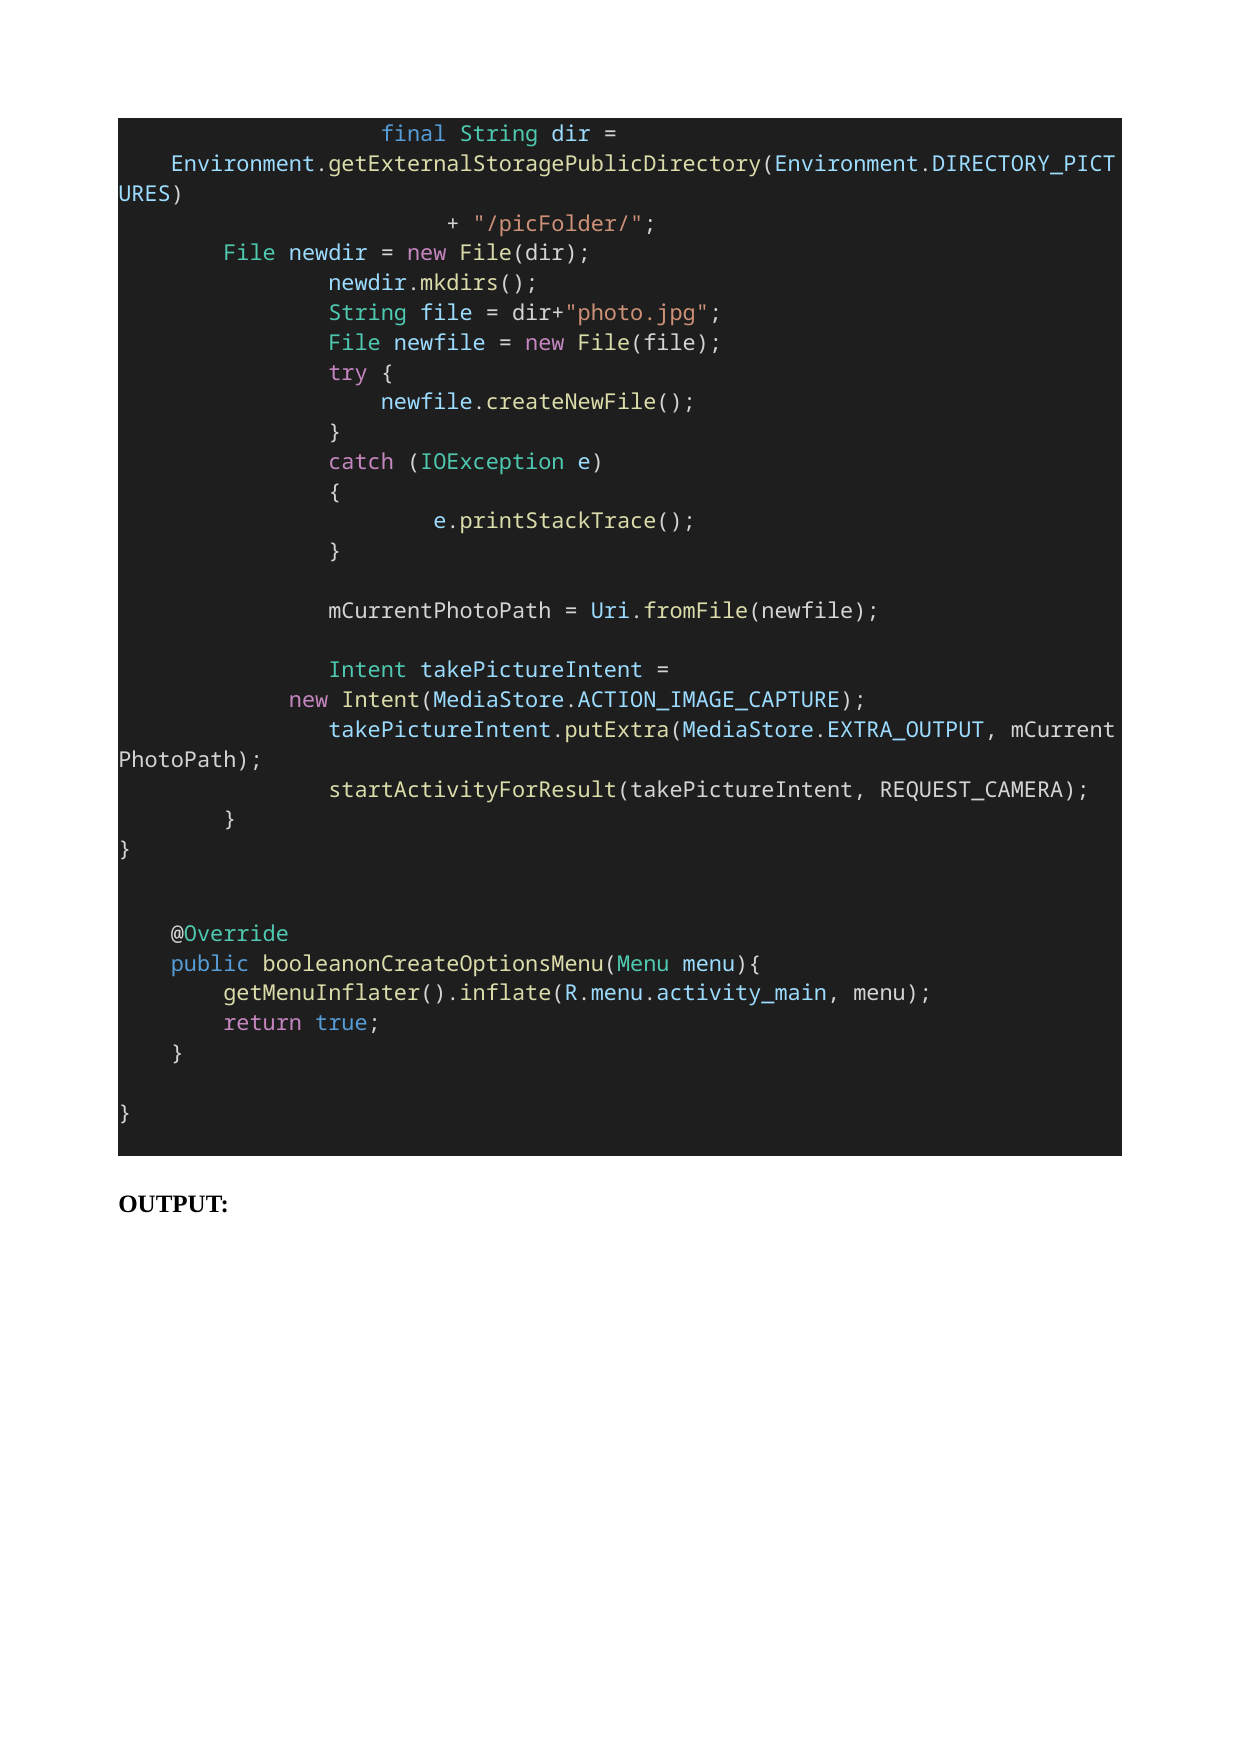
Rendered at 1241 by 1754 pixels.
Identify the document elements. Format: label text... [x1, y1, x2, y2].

text return true; [118, 1007, 1122, 1037]
text } [118, 1037, 1122, 1067]
text } [118, 535, 1122, 565]
text try { [118, 356, 1122, 386]
text + "/picFolder/"; [118, 207, 1122, 237]
text } [118, 833, 1122, 863]
text String file = dir+"photo.jpg"; [118, 297, 1122, 327]
text } [118, 416, 1122, 446]
text } [118, 1096, 1122, 1126]
text @Override [118, 918, 1122, 947]
text mCurrentPhotoPath = Uri.fromFile(newfile); [118, 595, 1122, 624]
text } [118, 803, 1122, 833]
text takePictureIntent.putExtra(MediaStore.EXTRA_OUTPUT, mCurrentPhotoPath); [118, 714, 1122, 773]
text Intent takePictureIntent = new Intent(MediaStore.ACTION_IMAGE_CAPTURE); [118, 654, 1122, 714]
text OUTPUT: [118, 1189, 1122, 1218]
text public booleanonCreateOptionsMenu(Menu menu){ [118, 947, 1122, 977]
text newfile.createNewFile(); [118, 386, 1122, 416]
text newdir.mkdirs(); [118, 267, 1122, 297]
text File newfile = new File(file); [118, 327, 1122, 356]
text { [118, 476, 1122, 505]
text final String dir = [118, 118, 1122, 148]
text Environment.getExternalStoragePublicDirectory(Environment.DIRECTORY_PICTURES) [118, 148, 1122, 207]
text e.printStackTrace(); [118, 505, 1122, 535]
text startActivityForResult(takePictureIntent, REQUEST_CAMERA); [118, 773, 1122, 803]
text catch (IOException e) [118, 446, 1122, 476]
text getMenuInflater().inflate(R.menu.activity_main, menu); [118, 977, 1122, 1007]
text File newdir = new File(dir); [118, 237, 1122, 267]
